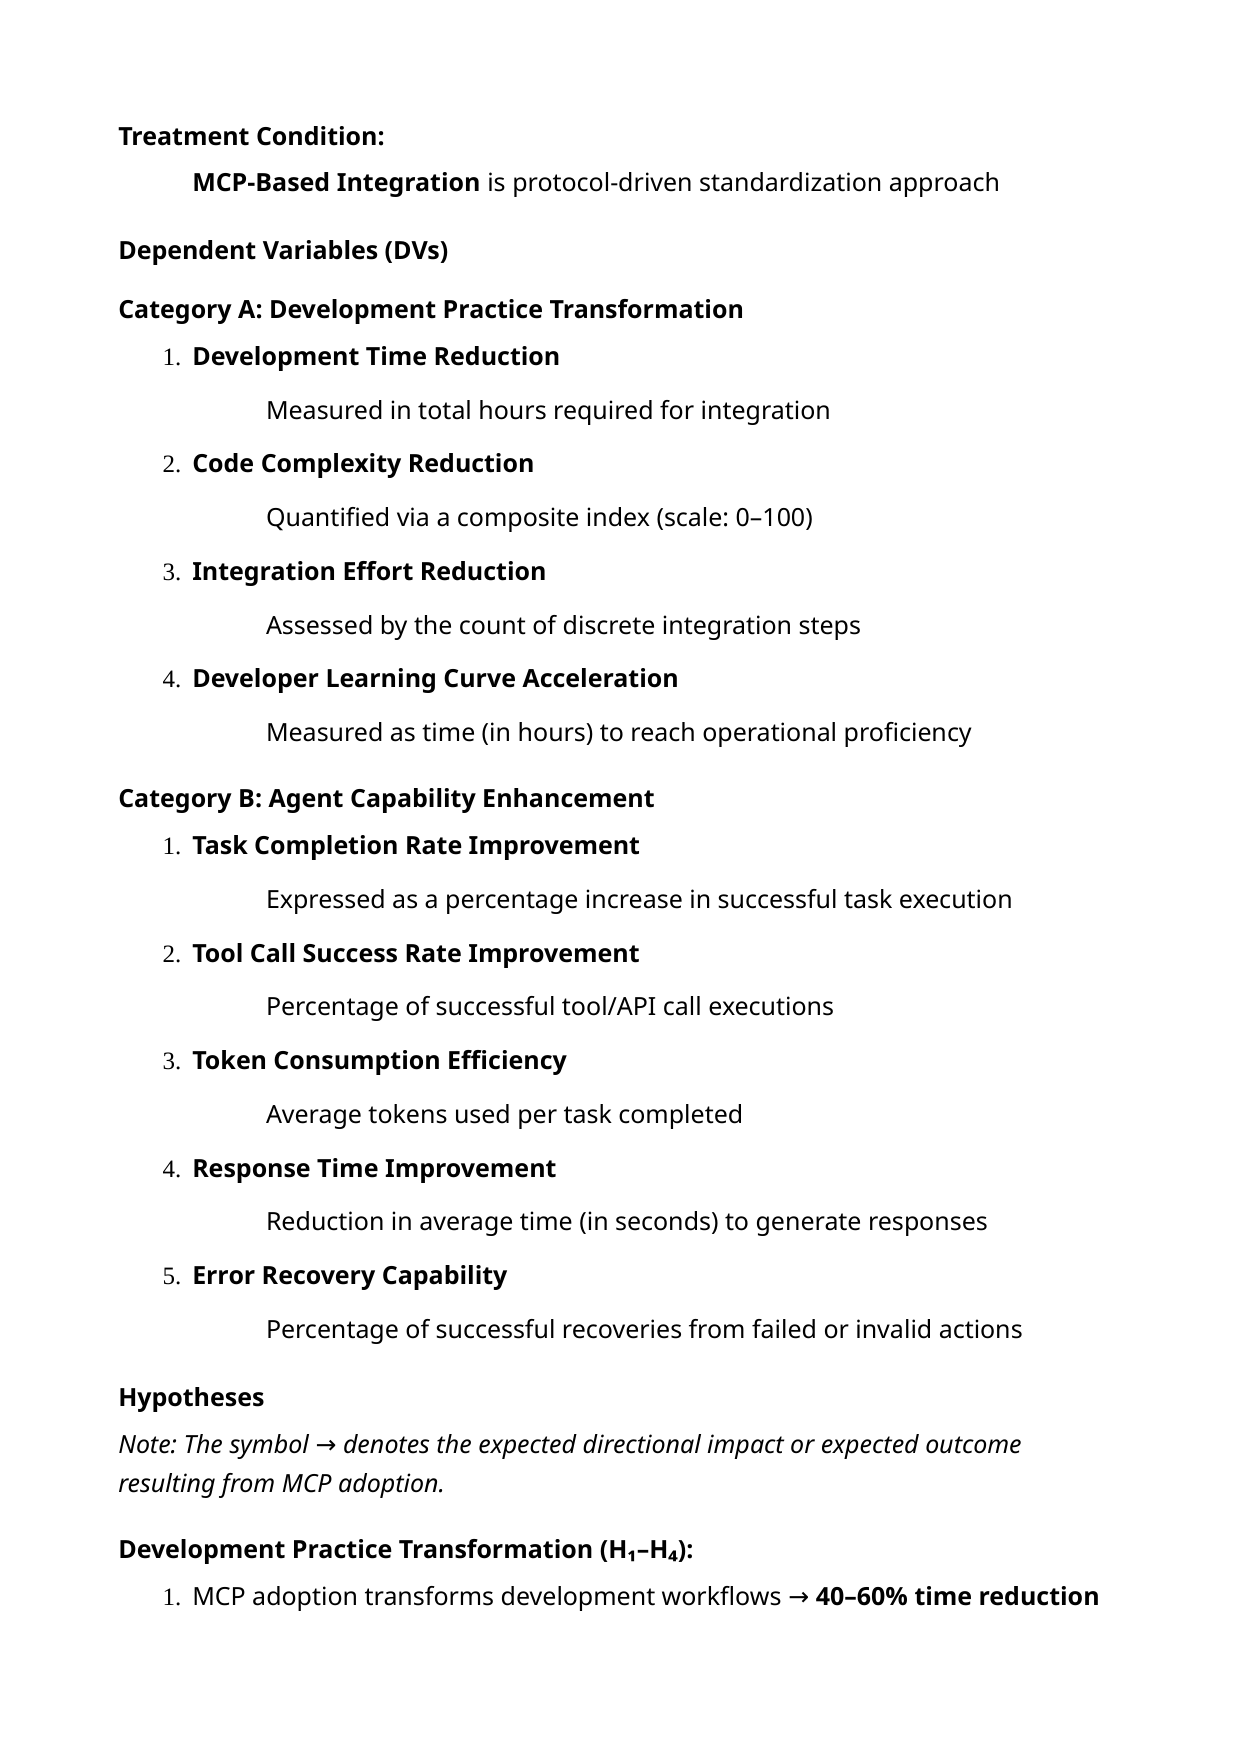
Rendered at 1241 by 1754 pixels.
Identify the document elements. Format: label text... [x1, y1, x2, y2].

list Integration Effort Reduction [162, 554, 1122, 588]
list Percentage of successful tool/API call executions [236, 989, 1122, 1023]
list Average tokens used per task completed [236, 1096, 1122, 1131]
subtitle Hypotheses [118, 1380, 1122, 1414]
list Measured in total hours required for integration [236, 392, 1122, 426]
subtitle Development Practice Transformation (H₁–H₄): [118, 1532, 1122, 1566]
list Error Recovery Capability [162, 1258, 1122, 1292]
list Measured as time (in hours) to reach operational proficiency [236, 715, 1122, 749]
list Response Time Improvement [162, 1150, 1122, 1184]
subtitle Treatment Condition: [118, 118, 1122, 152]
list Developer Learning Curve Acceleration [162, 661, 1122, 695]
text Note: The symbol → denotes the expected directional impact or expected outcome resulting from MCP adoption. [118, 1426, 1122, 1499]
subtitle Category B: Agent Capability Enhancement [118, 781, 1122, 815]
list Development Time Reduction [162, 339, 1122, 373]
list MCP adoption transforms development workflows → 40–60% time reduction [162, 1578, 1122, 1612]
list Expressed as a percentage increase in successful task execution [236, 881, 1122, 916]
list Token Consumption Efficiency [162, 1043, 1122, 1077]
list Task Completion Rate Improvement [162, 828, 1122, 862]
list Reduction in average time (in seconds) to generate responses [236, 1204, 1122, 1238]
list Quantified via a composite index (scale: 0–100) [236, 500, 1122, 534]
list Assessed by the count of discrete integration steps [236, 607, 1122, 641]
list Percentage of successful recoveries from failed or invalid actions [236, 1311, 1122, 1346]
subtitle Dependent Variables (DVs) [118, 233, 1122, 267]
subtitle Category A: Development Practice Transformation [118, 292, 1122, 326]
list Tool Call Success Rate Improvement [162, 935, 1122, 969]
list MCP-Based Integration is protocol-driven standardization approach [162, 165, 1122, 199]
list Code Complexity Reduction [162, 446, 1122, 480]
